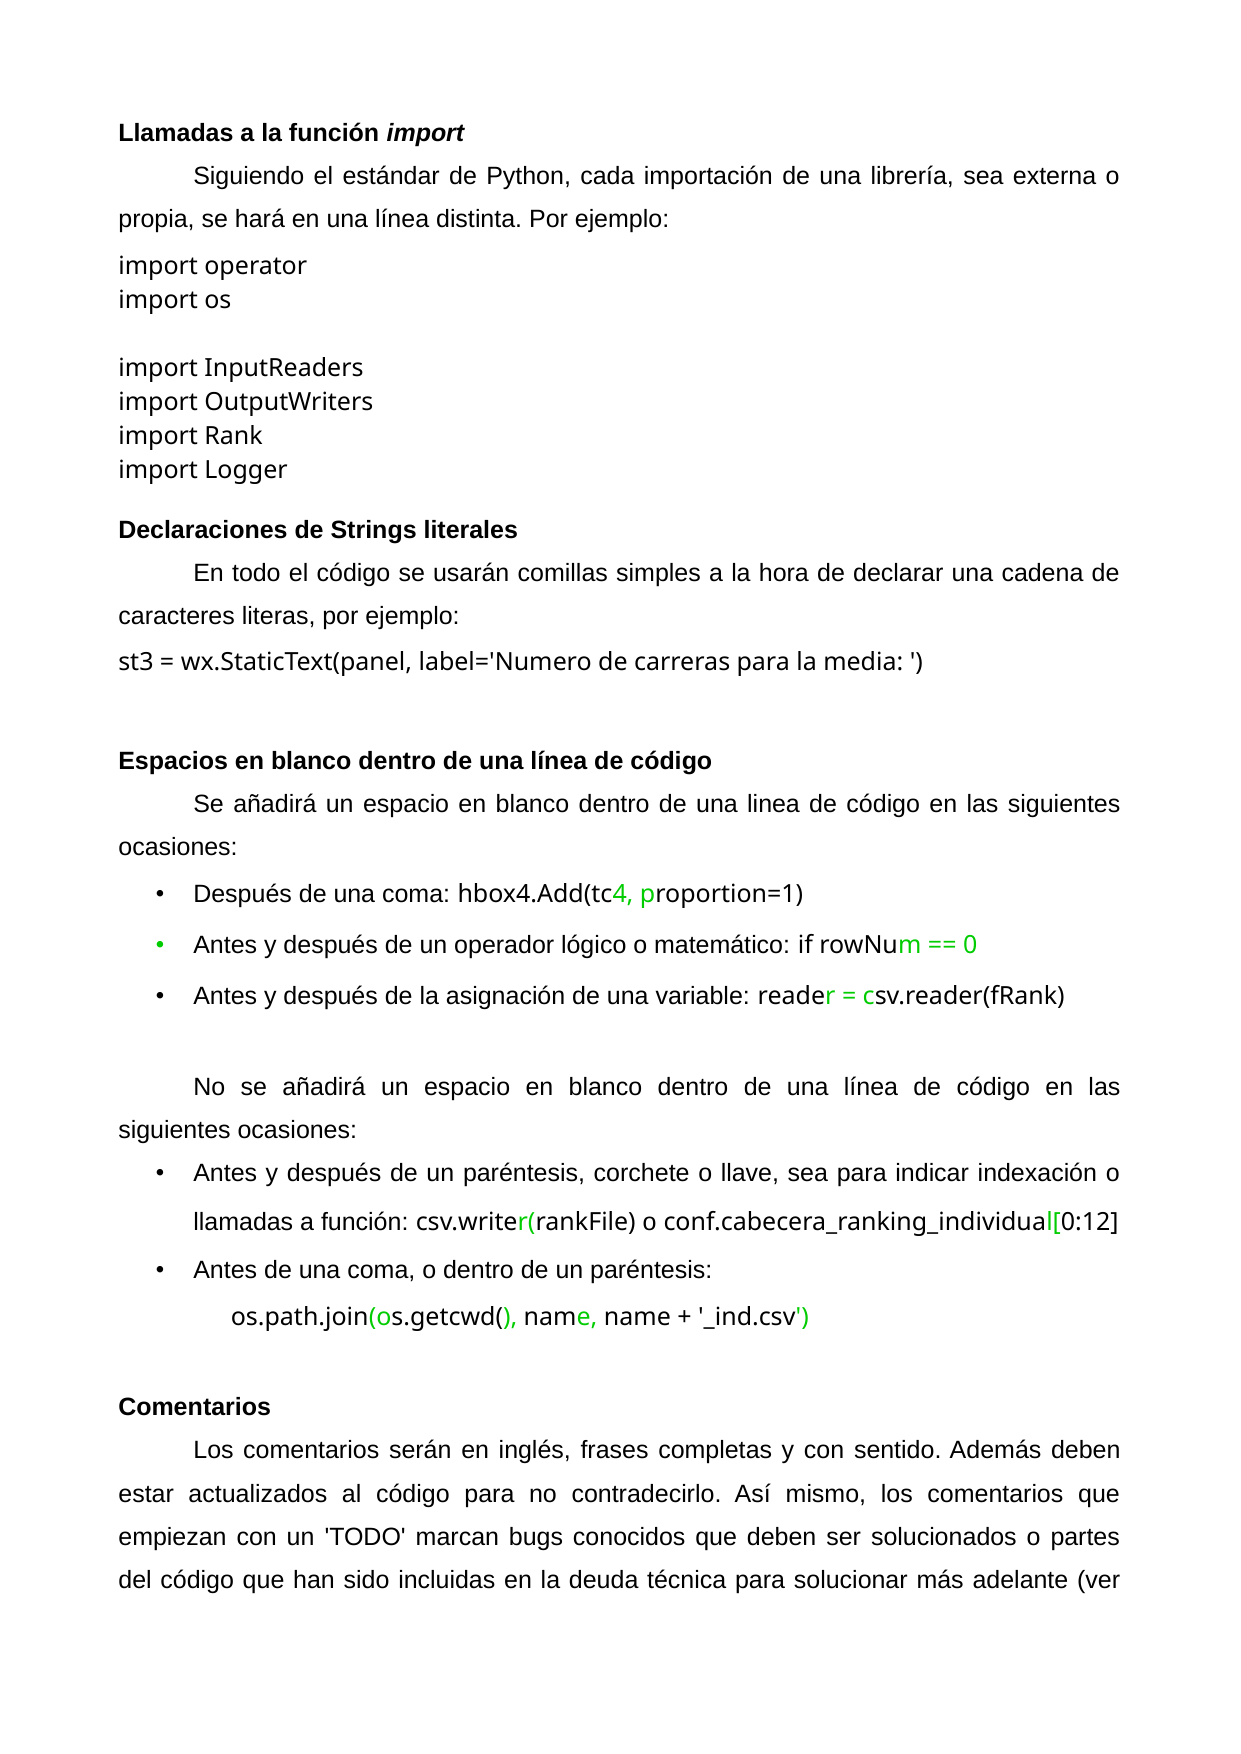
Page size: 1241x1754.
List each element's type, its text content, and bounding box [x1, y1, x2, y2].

text st3 = wx.StaticText(panel, label='Numero de carreras para la media: ') [118, 644, 1122, 678]
text import InputReaders [118, 350, 1122, 384]
list Antes y después de un operador lógico o matemático: if rowNum == 0 [156, 927, 1122, 961]
text Llamadas a la función import [118, 118, 1122, 147]
text En todo el código se usarán comillas simples a la hora de declarar una cadena de caracteres literas, por ejemplo: [118, 558, 1122, 630]
list Antes y después de la asignación de una variable: reader = csv.reader(fRank) [156, 978, 1122, 1012]
text Siguiendo el estándar de Python, cada importación de una librería, sea externa o propia, se hará en una línea distinta. Por ejemplo: [118, 161, 1122, 233]
text No se añadirá un espacio en blanco dentro de una línea de código en las siguientes ocasiones: [118, 1072, 1122, 1144]
text Se añadirá un espacio en blanco dentro de una linea de código en las siguientes ocasiones: [118, 789, 1122, 861]
text import Logger [118, 452, 1122, 486]
list os.path.join(os.getcwd(), name, name + '_ind.csv') [193, 1298, 1122, 1332]
text import os [118, 282, 1122, 316]
text Espacios en blanco dentro de una línea de código [118, 746, 1122, 775]
text Los comentarios serán en inglés, frases completas y con sentido. Además deben estar actualizados al código para no contradecirlo. Así mismo, los comentarios que empiezan con un 'TODO' marcan bugs conocidos que deben ser solucionados o partes del código que han sido incluidas en la deuda técnica para solucionar más adelante (ver [118, 1435, 1122, 1593]
list Después de una coma: hbox4.Add(tc4, proportion=1) [156, 876, 1122, 909]
list Antes y después de un paréntesis, corchete o llave, sea para indicar indexación o llamadas a función: csv.writer(rankFile) o conf.cabecera_ranking_individual[0:12] [156, 1158, 1122, 1238]
text import OutputWriters [118, 384, 1122, 418]
text Declaraciones de Strings literales [118, 515, 1122, 543]
text import Rank [118, 418, 1122, 452]
text import operator [118, 247, 1122, 282]
list Antes de una coma, o dentro de un paréntesis: [156, 1255, 1122, 1284]
text Comentarios [118, 1392, 1122, 1421]
